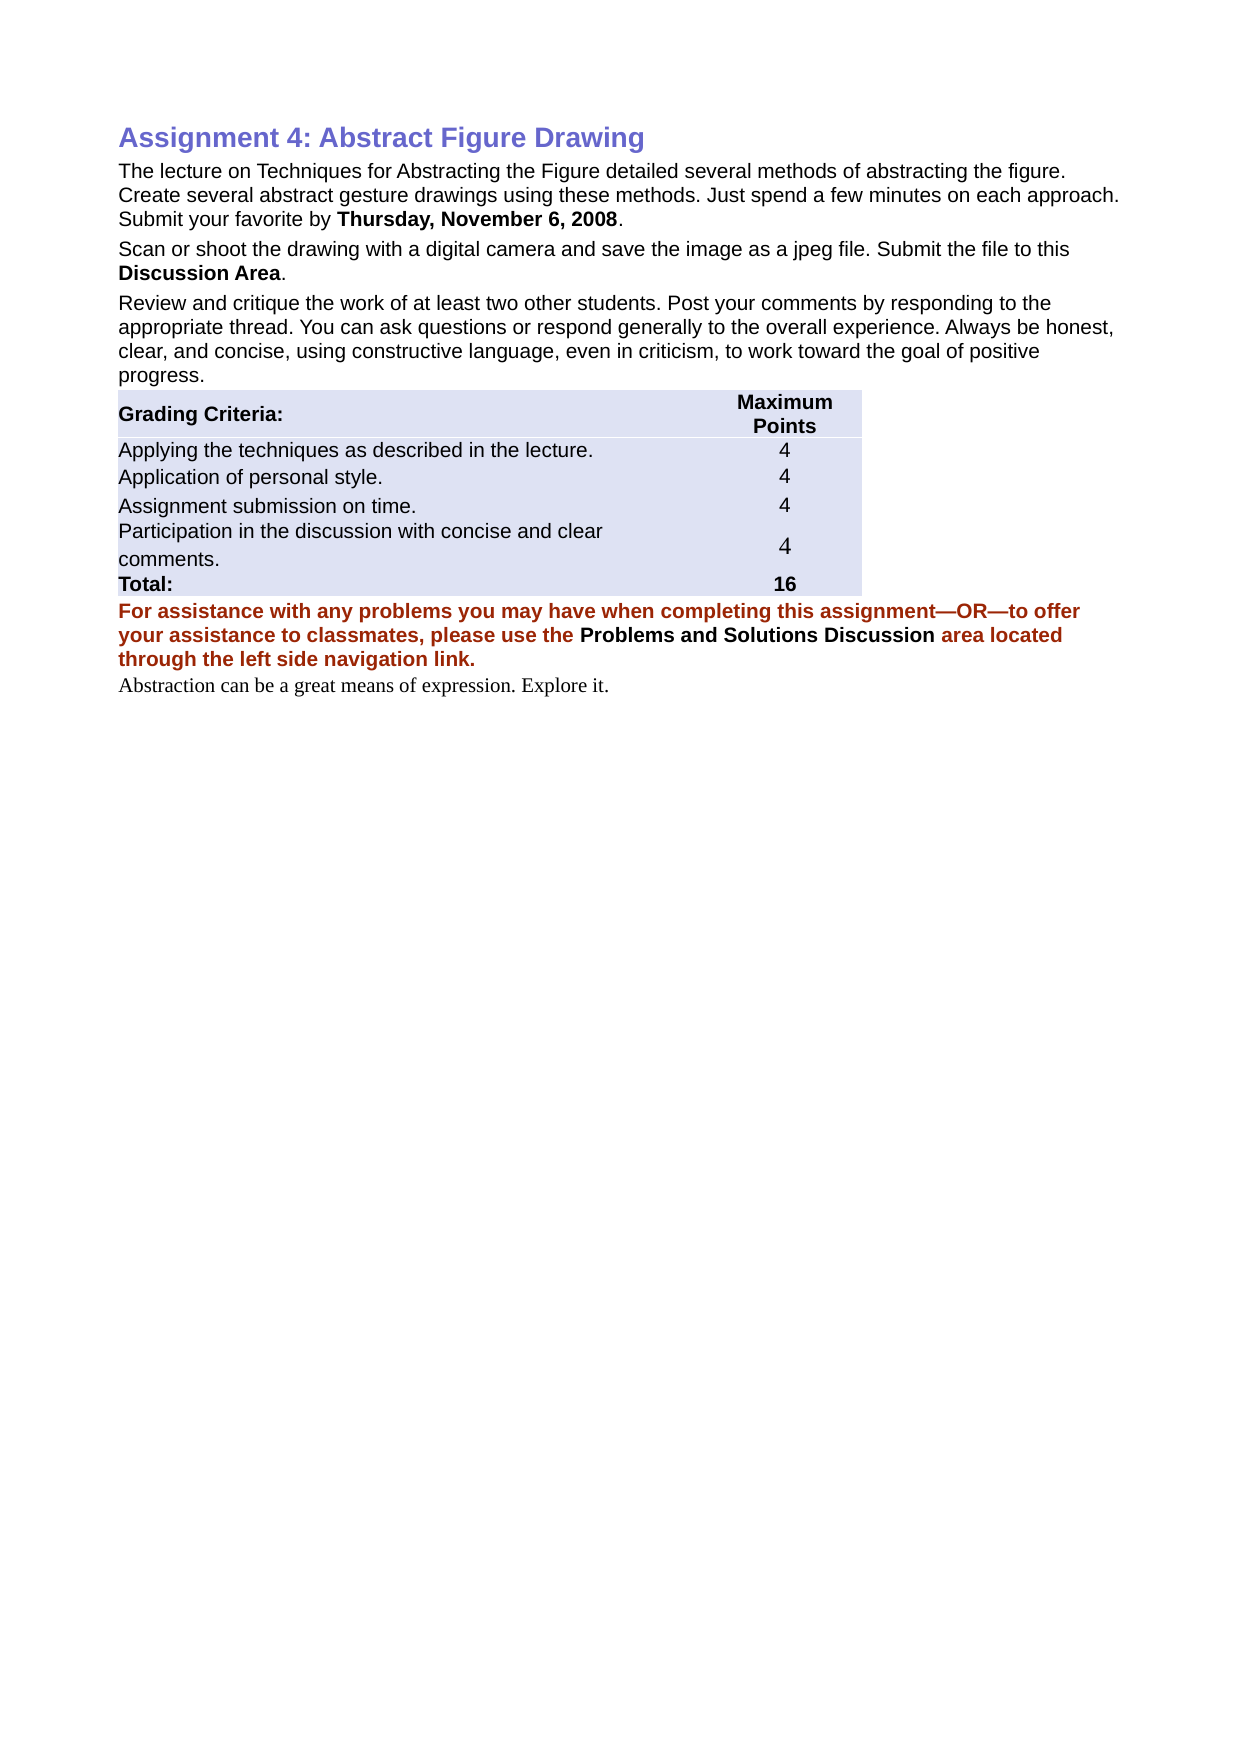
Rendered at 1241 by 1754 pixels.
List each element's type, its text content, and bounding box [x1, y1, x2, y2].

table_cell Total: [118, 572, 708, 596]
table_cell 4 [708, 438, 862, 461]
table_cell Assignment submission on time. [118, 490, 708, 519]
table_header Maximum Points [708, 390, 862, 437]
table_cell 16 [708, 572, 862, 596]
text Scan or shoot the drawing with a digital camera and save the image as a jpeg file. Submit the file to this Discussion Area. [118, 237, 1122, 285]
text Abstraction can be a great means of expression. Explore it. [118, 673, 1122, 697]
text Assignment 4: Abstract Figure Drawing [118, 121, 1122, 153]
table_cell 4 [708, 461, 862, 490]
table_cell 4 [708, 519, 862, 572]
table_cell Applying the techniques as described in the lecture. [118, 438, 708, 461]
table_cell 4 [708, 490, 862, 519]
table_cell Application of personal style. [118, 461, 708, 490]
table_cell Participation in the discussion with concise and clear comments. [118, 519, 708, 572]
text The lecture on Techniques for Abstracting the Figure detailed several methods of abstracting the figure. Create several abstract gesture drawings using these methods. Just spend a few minutes on each approach. Submit your favorite by Thursday, November 6, 2008. [118, 159, 1122, 231]
table_header Grading Criteria: [118, 390, 708, 437]
text For assistance with any problems you may have when completing this assignment—OR—to offer your assistance to classmates, please use the Problems and Solutions Discussion area located through the left side navigation link. [118, 598, 1122, 670]
text Review and critique the work of at least two other students. Post your comments by responding to the appropriate thread. You can ask questions or respond generally to the overall experience. Always be honest, clear, and concise, using constructive language, even in criticism, to work toward the goal of positive progress. [118, 291, 1122, 387]
